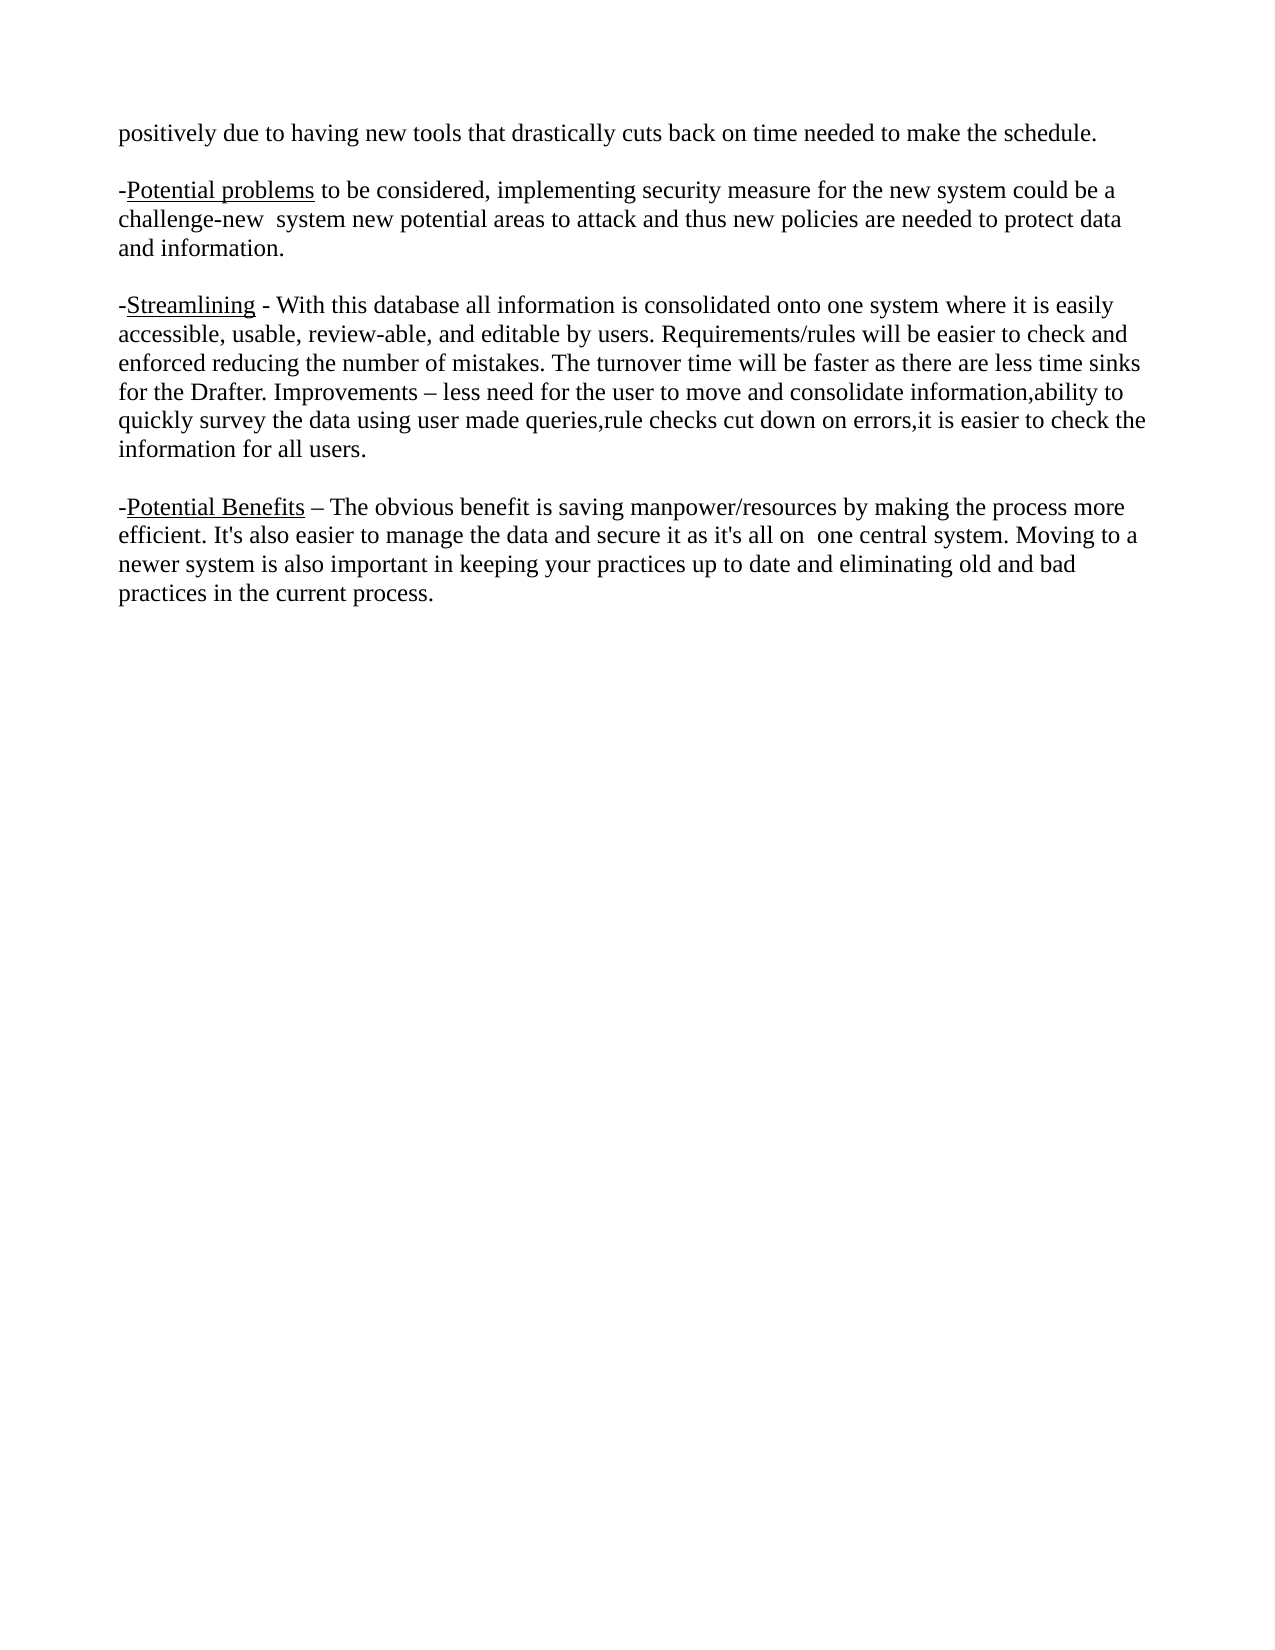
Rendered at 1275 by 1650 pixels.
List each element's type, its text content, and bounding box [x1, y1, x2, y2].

text -Streamlining - With this database all information is consolidated onto one system where it is easily accessible, usable, review-able, and editable by users. Requirements/rules will be easier to check and enforced reducing the number of mistakes. The turnover time will be faster as there are less time sinks for the Drafter. Improvements – less need for the user to move and consolidate information,ability to quickly survey the data using user made queries,rule checks cut down on errors,it is easier to check the information for all users. [118, 291, 1157, 463]
text positively due to having new tools that drastically cuts back on time needed to make the schedule. [118, 118, 1157, 147]
text -Potential problems to be considered, implementing security measure for the new system could be a challenge-new system new potential areas to attack and thus new policies are needed to protect data and information. [118, 176, 1157, 262]
text -Potential Benefits – The obvious benefit is saving manpower/resources by making the process more efficient. It's also easier to manage the data and secure it as it's all on one central system. Moving to a newer system is also important in keeping your practices up to date and eliminating old and bad practices in the current process. [118, 492, 1157, 607]
